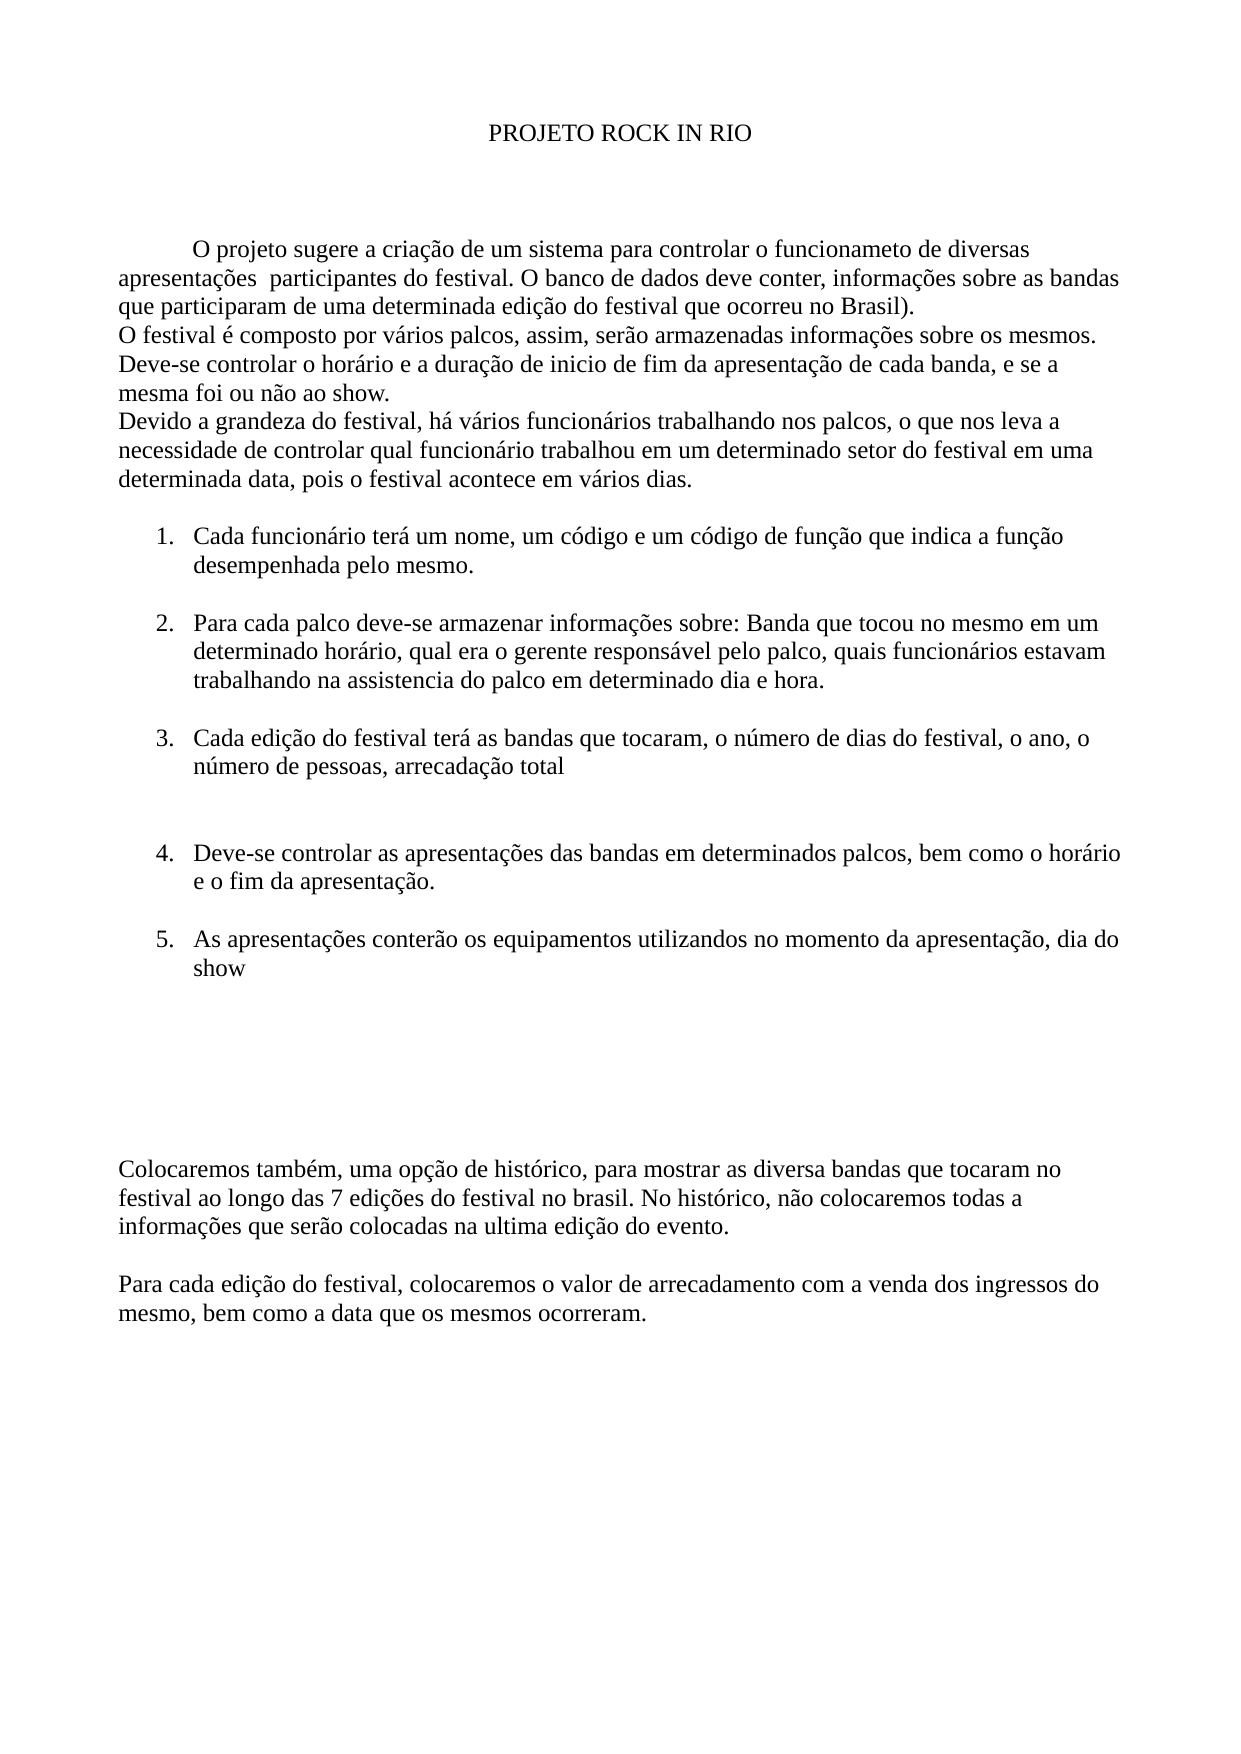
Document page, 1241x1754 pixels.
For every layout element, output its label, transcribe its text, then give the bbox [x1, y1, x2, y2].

list Para cada palco deve-se armazenar informações sobre: Banda que tocou no mesmo em um determinado horário, qual era o gerente responsável pelo palco, quais funcionários estavam trabalhando na assistencia do palco em determinado dia e hora. [156, 608, 1122, 694]
text Colocaremos também, uma opção de histórico, para mostrar as diversa bandas que tocaram no festival ao longo das 7 edições do festival no brasil. No histórico, não colocaremos todas a informações que serão colocadas na ultima edição do evento. [118, 1154, 1122, 1240]
text O festival é composto por vários palcos, assim, serão armazenadas informações sobre os mesmos. Deve-se controlar o horário e a duração de inicio de fim da apresentação de cada banda, e se a mesma foi ou não ao show. [118, 320, 1122, 406]
list As apresentações conterão os equipamentos utilizandos no momento da apresentação, dia do show [156, 924, 1122, 981]
list Cada edição do festival terá as bandas que tocaram, o número de dias do festival, o ano, o número de pessoas, arrecadação total [156, 723, 1122, 780]
text Para cada edição do festival, colocaremos o valor de arrecadamento com a venda dos ingressos do mesmo, bem como a data que os mesmos ocorreram. [118, 1269, 1122, 1326]
list Cada funcionário terá um nome, um código e um código de função que indica a função desempenhada pelo mesmo. [156, 521, 1122, 579]
text Devido a grandeza do festival, há vários funcionários trabalhando nos palcos, o que nos leva a necessidade de controlar qual funcionário trabalhou em um determinado setor do festival em uma determinada data, pois o festival acontece em vários dias. [118, 406, 1122, 493]
text O projeto sugere a criação de um sistema para controlar o funcionameto de diversas apresentações participantes do festival. O banco de dados deve conter, informações sobre as bandas que participaram de uma determinada edição do festival que ocorreu no Brasil). [118, 234, 1122, 320]
list Deve-se controlar as apresentações das bandas em determinados palcos, bem como o horário e o fim da apresentação. [156, 838, 1122, 895]
